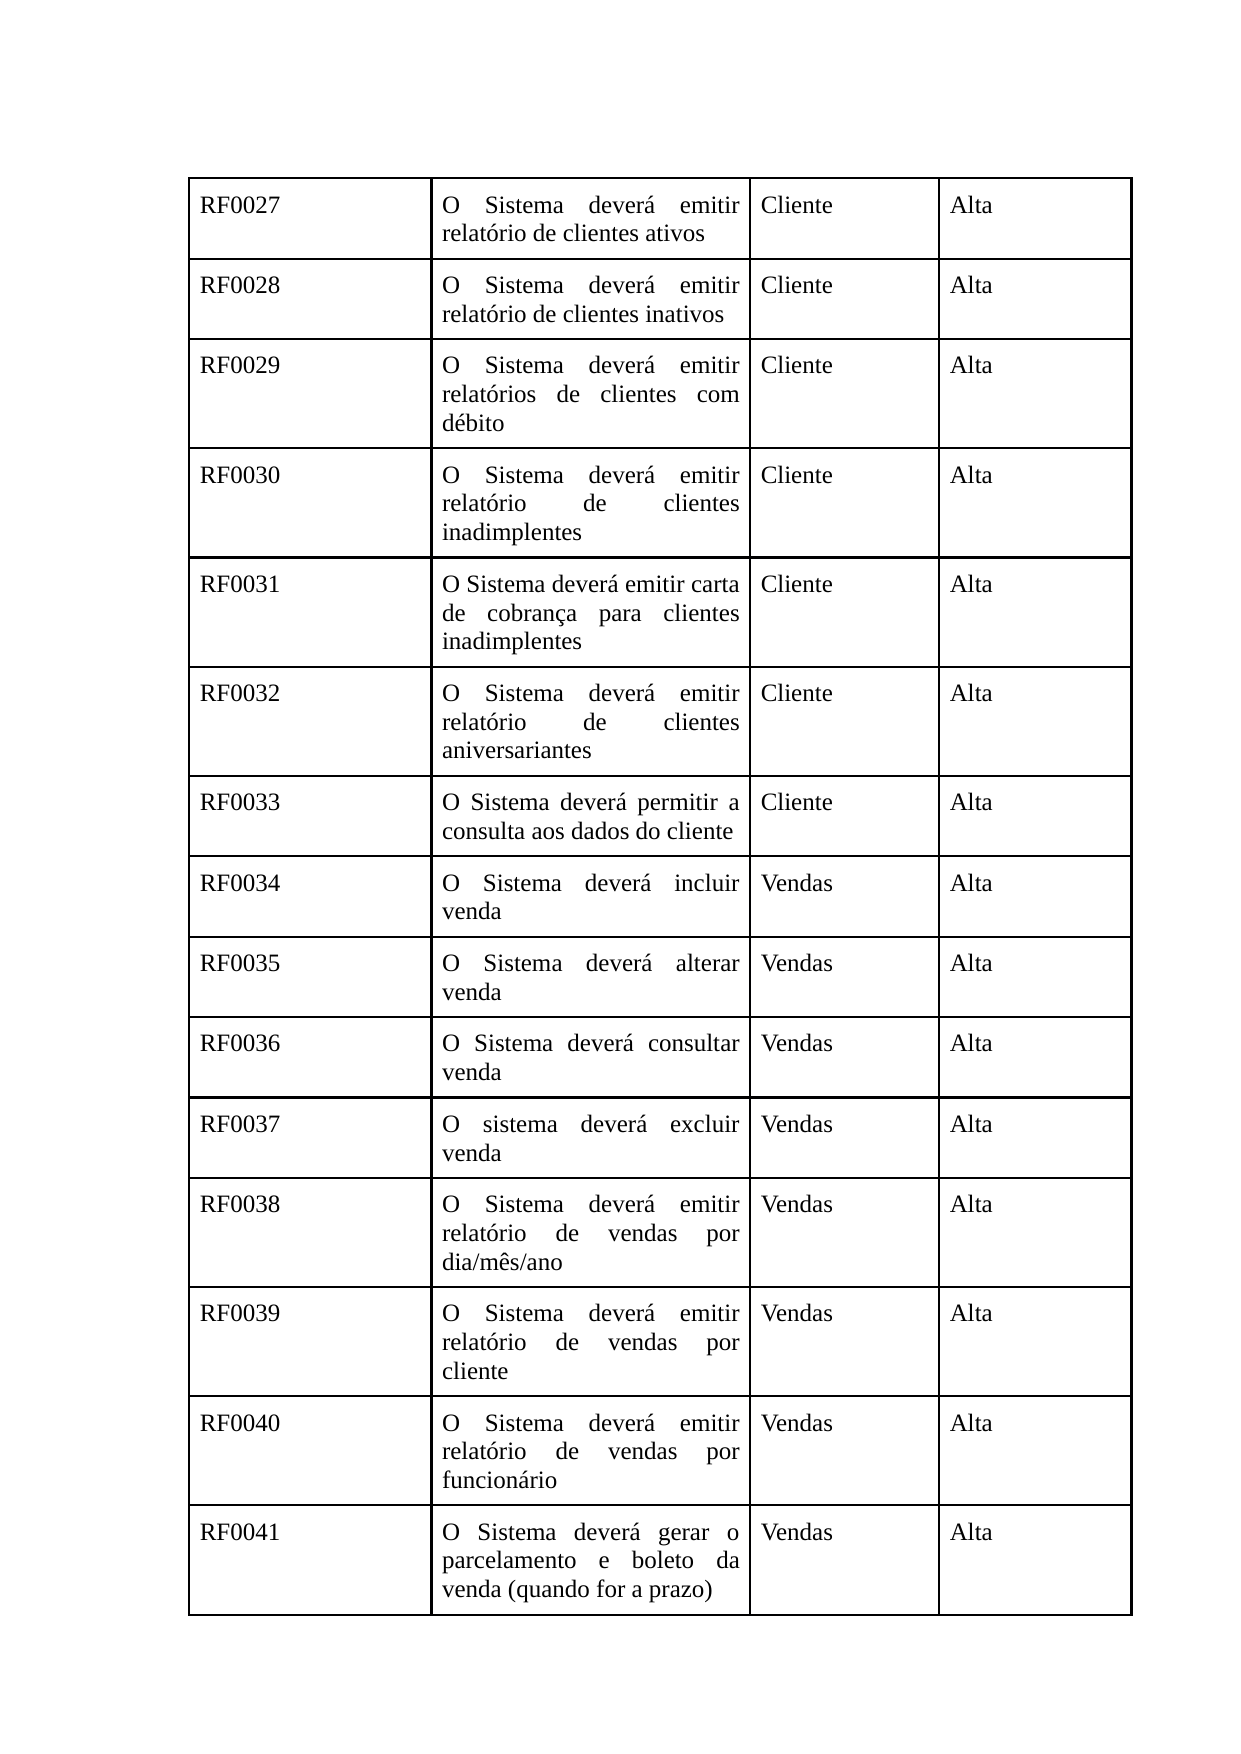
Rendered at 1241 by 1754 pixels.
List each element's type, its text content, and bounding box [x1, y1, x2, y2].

table_cell O Sistema deverá emitir relatório de vendas por cliente [433, 1288, 749, 1395]
table_cell Alta [940, 1397, 1130, 1504]
table_cell Alta [940, 179, 1130, 258]
table_cell Vendas [751, 1288, 938, 1395]
table_cell Alta [940, 857, 1130, 936]
table_cell RF0041 [190, 1506, 430, 1613]
table_cell RF0034 [190, 857, 430, 936]
table_cell Alta [940, 559, 1130, 666]
table_cell Cliente [751, 179, 938, 258]
table_cell Vendas [751, 857, 938, 936]
table_cell Cliente [751, 340, 938, 447]
table_cell Alta [940, 1179, 1130, 1286]
table_cell O Sistema deverá emitir relatório de clientes inativos [433, 260, 749, 338]
table_cell RF0038 [190, 1179, 430, 1286]
table_cell O Sistema deverá incluir venda [433, 857, 749, 936]
table_cell O Sistema deverá gerar o parcelamento e boleto da venda (quando for a prazo) [433, 1506, 749, 1613]
table_cell O Sistema deverá emitir relatório de clientes inadimplentes [433, 449, 749, 556]
table_cell RF0028 [190, 260, 430, 338]
table_cell RF0032 [190, 668, 430, 775]
table_cell RF0031 [190, 559, 430, 666]
table_cell Alta [940, 1018, 1130, 1096]
table_cell O Sistema deverá emitir carta de cobrança para clientes inadimplentes [433, 559, 749, 666]
table_cell O Sistema deverá emitir relatórios de clientes com débito [433, 340, 749, 447]
table_cell Alta [940, 938, 1130, 1016]
table_cell RF0036 [190, 1018, 430, 1096]
table_cell Vendas [751, 1179, 938, 1286]
table_cell RF0030 [190, 449, 430, 556]
table_cell Vendas [751, 1397, 938, 1504]
table_cell Vendas [751, 1018, 938, 1096]
table_cell Cliente [751, 449, 938, 556]
table_cell Alta [940, 1506, 1130, 1613]
table_cell O Sistema deverá emitir relatório de clientes aniversariantes [433, 668, 749, 775]
table_cell RF0040 [190, 1397, 430, 1504]
table_cell Cliente [751, 668, 938, 775]
table_cell RF0035 [190, 938, 430, 1016]
table_cell Alta [940, 449, 1130, 556]
table_cell O Sistema deverá emitir relatório de vendas por funcionário [433, 1397, 749, 1504]
table_cell Vendas [751, 1099, 938, 1177]
table_cell RF0033 [190, 777, 430, 855]
table_cell Alta [940, 1099, 1130, 1177]
table_cell Cliente [751, 777, 938, 855]
table_cell Vendas [751, 938, 938, 1016]
table_cell Alta [940, 1288, 1130, 1395]
table_cell O sistema deverá excluir venda [433, 1099, 749, 1177]
table_cell RF0027 [190, 179, 430, 258]
table_cell Cliente [751, 260, 938, 338]
table_cell Alta [940, 668, 1130, 775]
table_cell RF0037 [190, 1099, 430, 1177]
table_cell O Sistema deverá alterar venda [433, 938, 749, 1016]
table_cell Alta [940, 260, 1130, 338]
table_cell O Sistema deverá consultar venda [433, 1018, 749, 1096]
table_cell O Sistema deverá permitir a consulta aos dados do cliente [433, 777, 749, 855]
table_cell O Sistema deverá emitir relatório de clientes ativos [433, 179, 749, 258]
table_cell Alta [940, 777, 1130, 855]
table_cell RF0029 [190, 340, 430, 447]
table_cell Cliente [751, 559, 938, 666]
table_cell Alta [940, 340, 1130, 447]
table_cell O Sistema deverá emitir relatório de vendas por dia/mês/ano [433, 1179, 749, 1286]
table_cell RF0039 [190, 1288, 430, 1395]
table_cell Vendas [751, 1506, 938, 1613]
